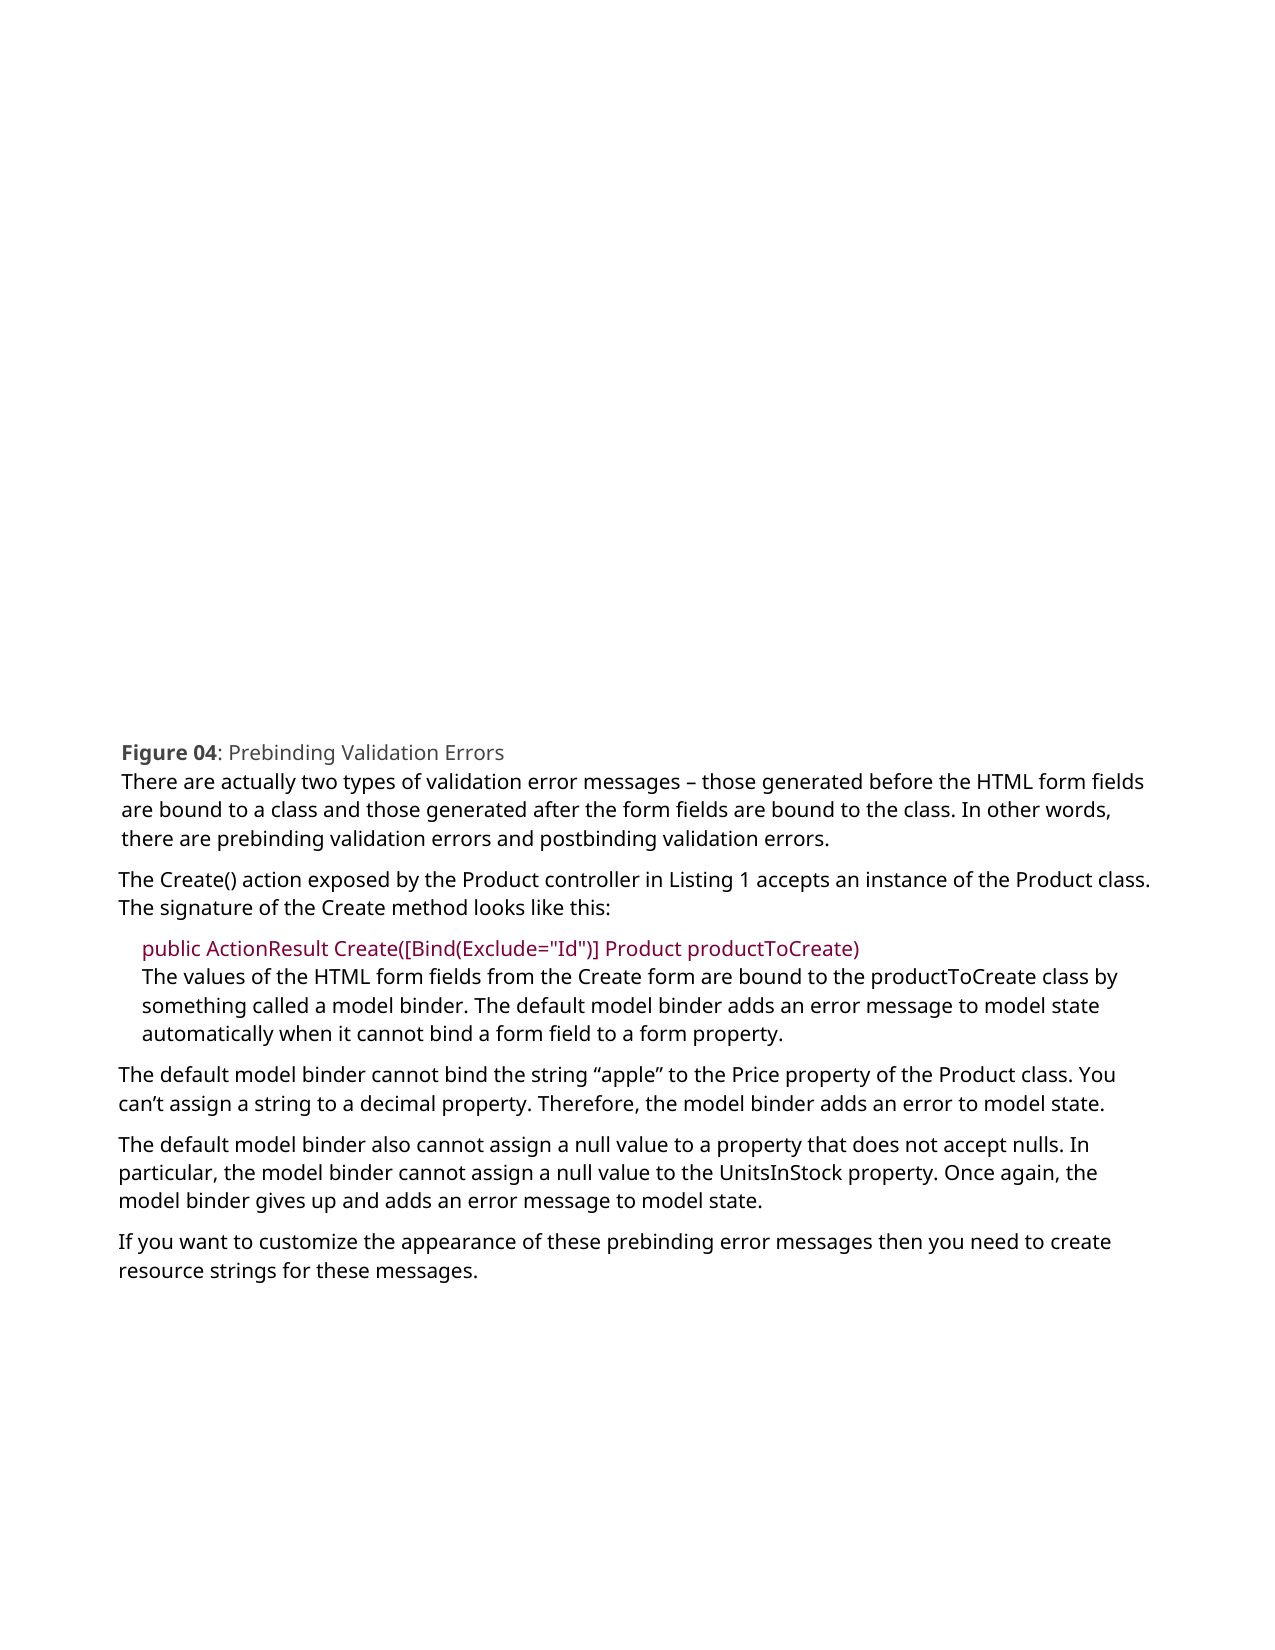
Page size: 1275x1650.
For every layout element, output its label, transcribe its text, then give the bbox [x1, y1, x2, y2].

text If you want to customize the appearance of these prebinding error messages then you need to create resource strings for these messages. [118, 1227, 1157, 1284]
text The default model binder cannot bind the string “apple” to the Price property of the Product class. You can’t assign a string to a decimal property. Therefore, the model binder adds an error to model state. [118, 1060, 1157, 1117]
text The values of the HTML form fields from the Create form are bound to the productToCreate class by something called a model binder. The default model binder adds an error message to model state automatically when it cannot bind a form field to a form property. [142, 962, 1141, 1048]
text public ActionResult Create([Bind(Exclude="Id")] Product productToCreate) [142, 934, 1141, 962]
text Figure 04: Prebinding Validation Errors [121, 738, 1154, 767]
text The Create() action exposed by the Product controller in Listing 1 accepts an instance of the Product class. The signature of the Create method looks like this: [118, 865, 1157, 922]
text The default model binder also cannot assign a null value to a property that does not accept nulls. In particular, the model binder cannot assign a null value to the UnitsInStock property. Once again, the model binder gives up and adds an error message to model state. [118, 1130, 1157, 1215]
text There are actually two types of validation error messages – those generated before the HTML form fields are bound to a class and those generated after the form fields are bound to the class. In other words, there are prebinding validation errors and postbinding validation errors. [121, 767, 1154, 852]
